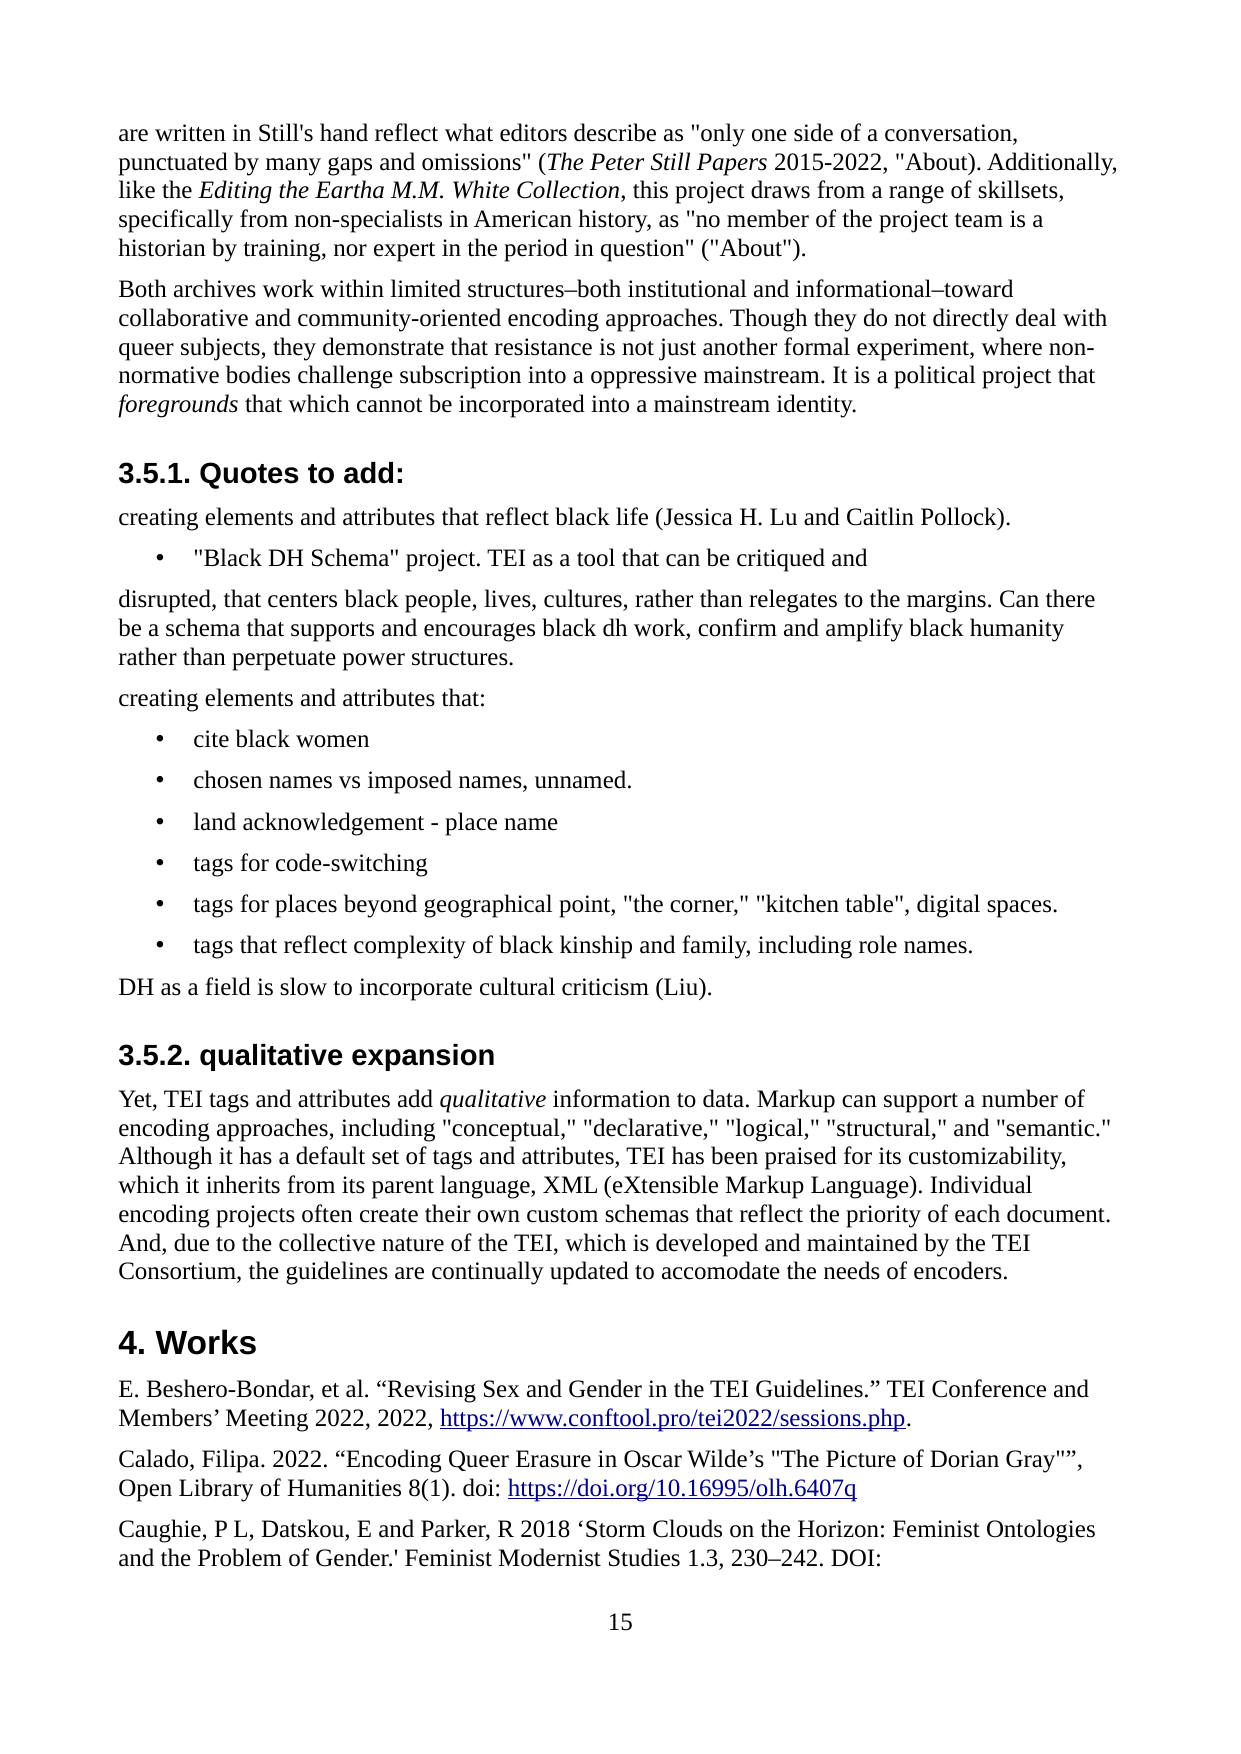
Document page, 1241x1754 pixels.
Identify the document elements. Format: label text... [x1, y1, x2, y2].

subtitle qualitative expansion [118, 1038, 1122, 1071]
text Both archives work within limited structures–both institutional and informational–toward collaborative and community-oriented encoding approaches. Though they do not directly deal with queer subjects, they demonstrate that resistance is not just another formal experiment, where non-normative bodies challenge subscription into a oppressive mainstream. It is a political project that foregrounds that which cannot be incorporated into a mainstream identity. [118, 274, 1122, 418]
text disrupted, that centers black people, lives, cultures, rather than relegates to the margins. Can there be a schema that supports and encourages black dh work, confirm and amplify black humanity rather than perpetuate power structures. [118, 584, 1122, 670]
text creating elements and attributes that: [118, 683, 1122, 712]
list "Black DH Schema" project. TEI as a tool that can be critiqued and [156, 543, 1122, 572]
list cite black women [156, 724, 1122, 753]
list tags for code-switching [156, 848, 1122, 877]
list land acknowledgement - place name [156, 807, 1122, 835]
text Caughie, P L, Datskou, E and Parker, R 2018 ‘Storm Clouds on the Horizon: Feminist Ontologies and the Problem of Gender.' Feminist Modernist Studies 1.3, 230–242. DOI: [118, 1514, 1122, 1571]
list chosen names vs imposed names, unnamed. [156, 765, 1122, 794]
text E. Beshero-Bondar, et al. “Revising Sex and Gender in the TEI Guidelines.” TEI Conference and Members’ Meeting 2022, 2022, https://www.conftool.pro/tei2022/sessions.php. [118, 1374, 1122, 1431]
text creating elements and attributes that reflect black life (Jessica H. Lu and Caitlin Pollock). [118, 502, 1122, 530]
subtitle Works [118, 1323, 1122, 1361]
subtitle Quotes to add: [118, 456, 1122, 489]
text DH as a field is slow to incorporate cultural criticism (Liu). [118, 972, 1122, 1000]
list tags for places beyond geographical point, "the corner," "kitchen table", digital spaces. [156, 889, 1122, 918]
text Calado, Filipa. 2022. “Encoding Queer Erasure in Oscar Wilde’s "The Picture of Dorian Gray"”, Open Library of Humanities 8(1). doi: https://doi.org/10.16995/olh.6407q [118, 1444, 1122, 1501]
text Yet, TEI tags and attributes add qualitative information to data. Markup can support a number of encoding approaches, including "conceptual," "declarative," "logical," "structural," and "semantic." Although it has a default set of tags and attributes, TEI has been praised for its customizability, which it inherits from its parent language, XML (eXtensible Markup Language). Individual encoding projects often create their own custom schemas that reflect the priority of each document. And, due to the collective nature of the TEI, which is developed and maintained by the TEI Consortium, the guidelines are continually updated to accomodate the needs of encoders. [118, 1084, 1122, 1285]
list tags that reflect complexity of black kinship and family, including role names. [156, 930, 1122, 959]
text are written in Still's hand reflect what editors describe as "only one side of a conversation, punctuated by many gaps and omissions" (The Peter Still Papers 2015-2022, "About). Additionally, like the Editing the Eartha M.M. White Collection, this project draws from a range of skillsets, specifically from non-specialists in American history, as "no member of the project team is a historian by training, nor expert in the period in question" ("About"). [118, 118, 1122, 262]
